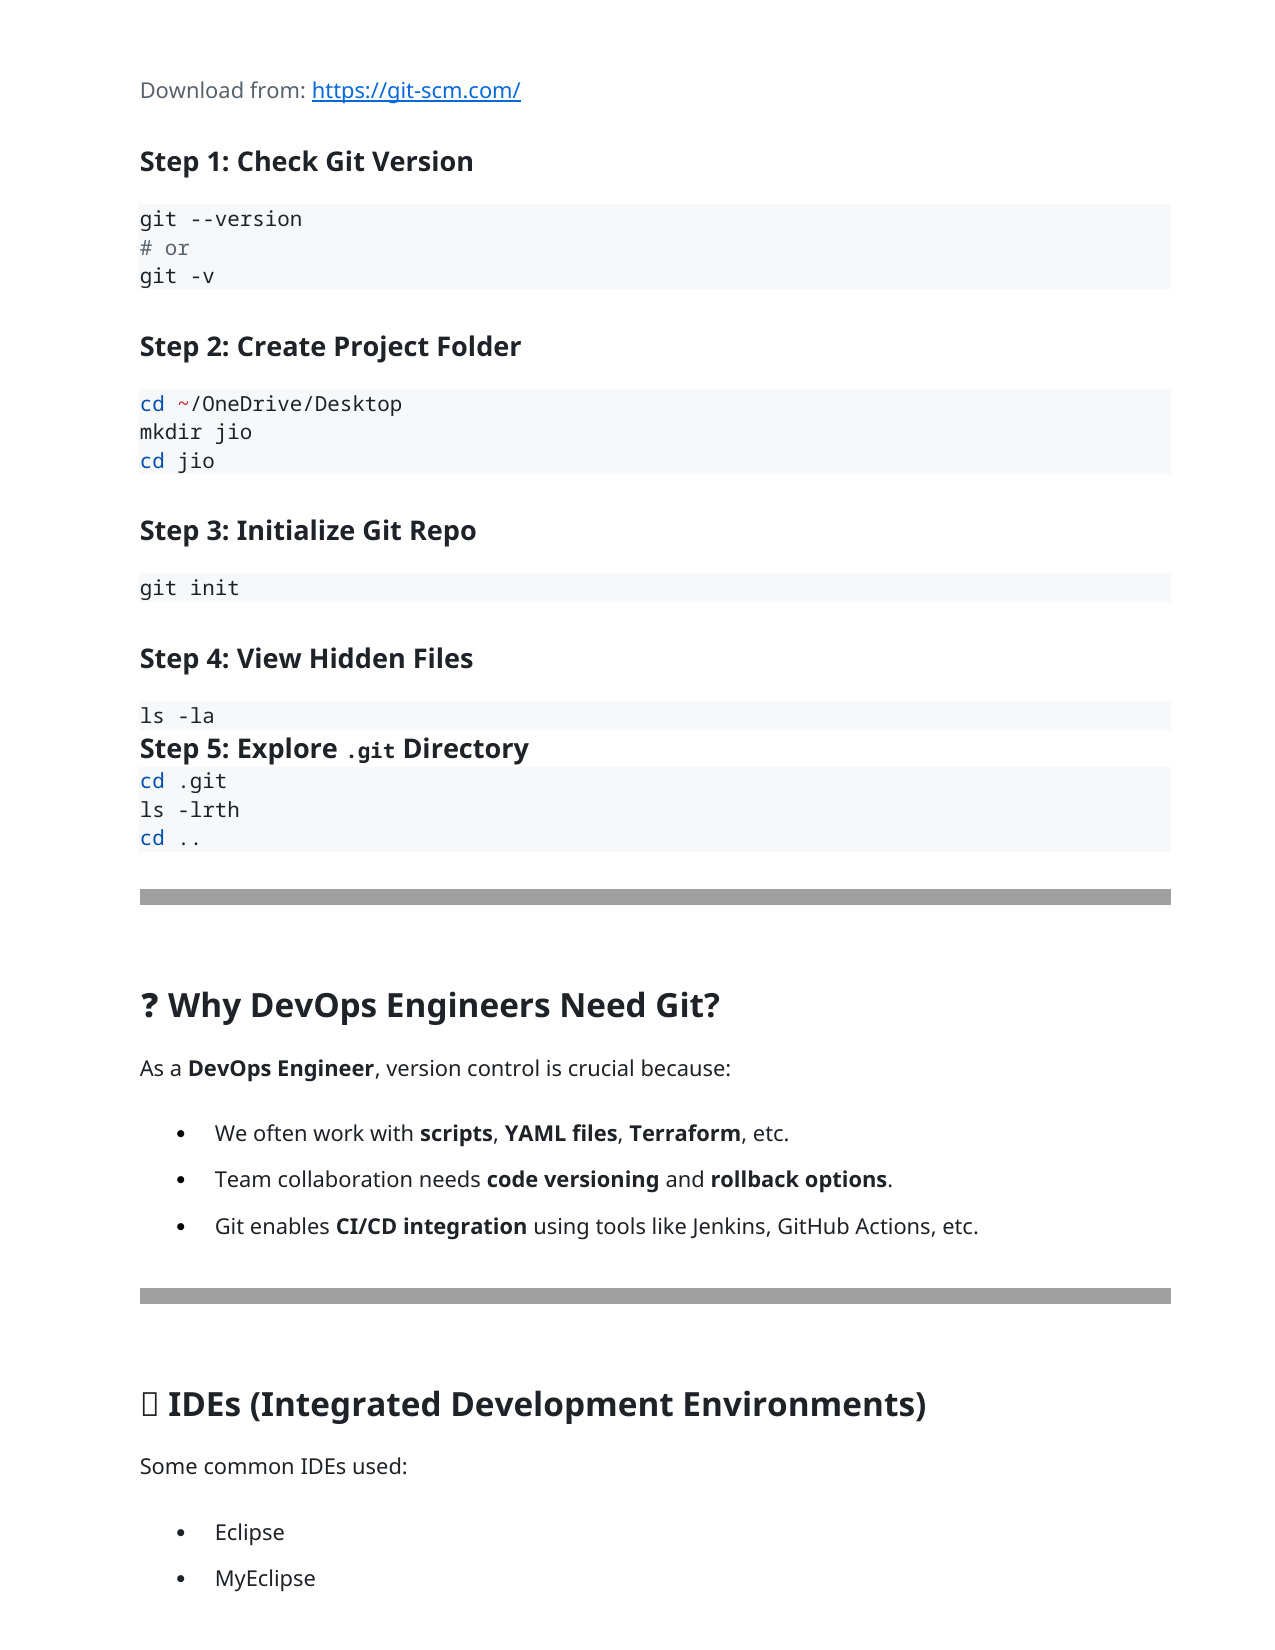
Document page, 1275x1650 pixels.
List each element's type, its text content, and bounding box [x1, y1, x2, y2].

list We often work with scripts, YAML files, Terraform, etc. [177, 1118, 1171, 1147]
text cd jio [139, 446, 1171, 474]
text Some common IDEs used: [139, 1451, 1171, 1481]
subtitle ❓ Why DevOps Engineers Need Git? [139, 982, 1171, 1027]
subtitle Step 2: Create Project Folder [139, 327, 1171, 364]
subtitle Step 1: Check Git Version [139, 142, 1171, 179]
text As a DevOps Engineer, version control is crucial because: [139, 1052, 1171, 1082]
subtitle 🧠 IDEs (Integrated Development Environments) [139, 1381, 1171, 1426]
subtitle Step 3: Initialize Git Repo [139, 512, 1171, 548]
text cd .git [139, 767, 1171, 795]
text git --version [139, 204, 1171, 233]
list Eclipse [177, 1517, 1171, 1546]
list Git enables CI/CD integration using tools like Jenkins, GitHub Actions, etc. [177, 1211, 1171, 1240]
list MyEclipse [177, 1563, 1171, 1593]
text # or [139, 233, 1171, 261]
text git -v [139, 261, 1171, 289]
subtitle Step 5: Explore .git Directory [139, 730, 1171, 767]
list Team collaboration needs code versioning and rollback options. [177, 1164, 1171, 1194]
text ls -lrth [139, 795, 1171, 823]
subtitle Step 4: View Hidden Files [139, 639, 1171, 676]
text mkdir jio [139, 417, 1171, 446]
text ls -la [139, 701, 1171, 730]
text git init [139, 573, 1171, 602]
text cd .. [139, 823, 1171, 852]
text Download from: https://git-scm.com/ [139, 75, 1171, 105]
text cd ~/OneDrive/Desktop [139, 389, 1171, 417]
